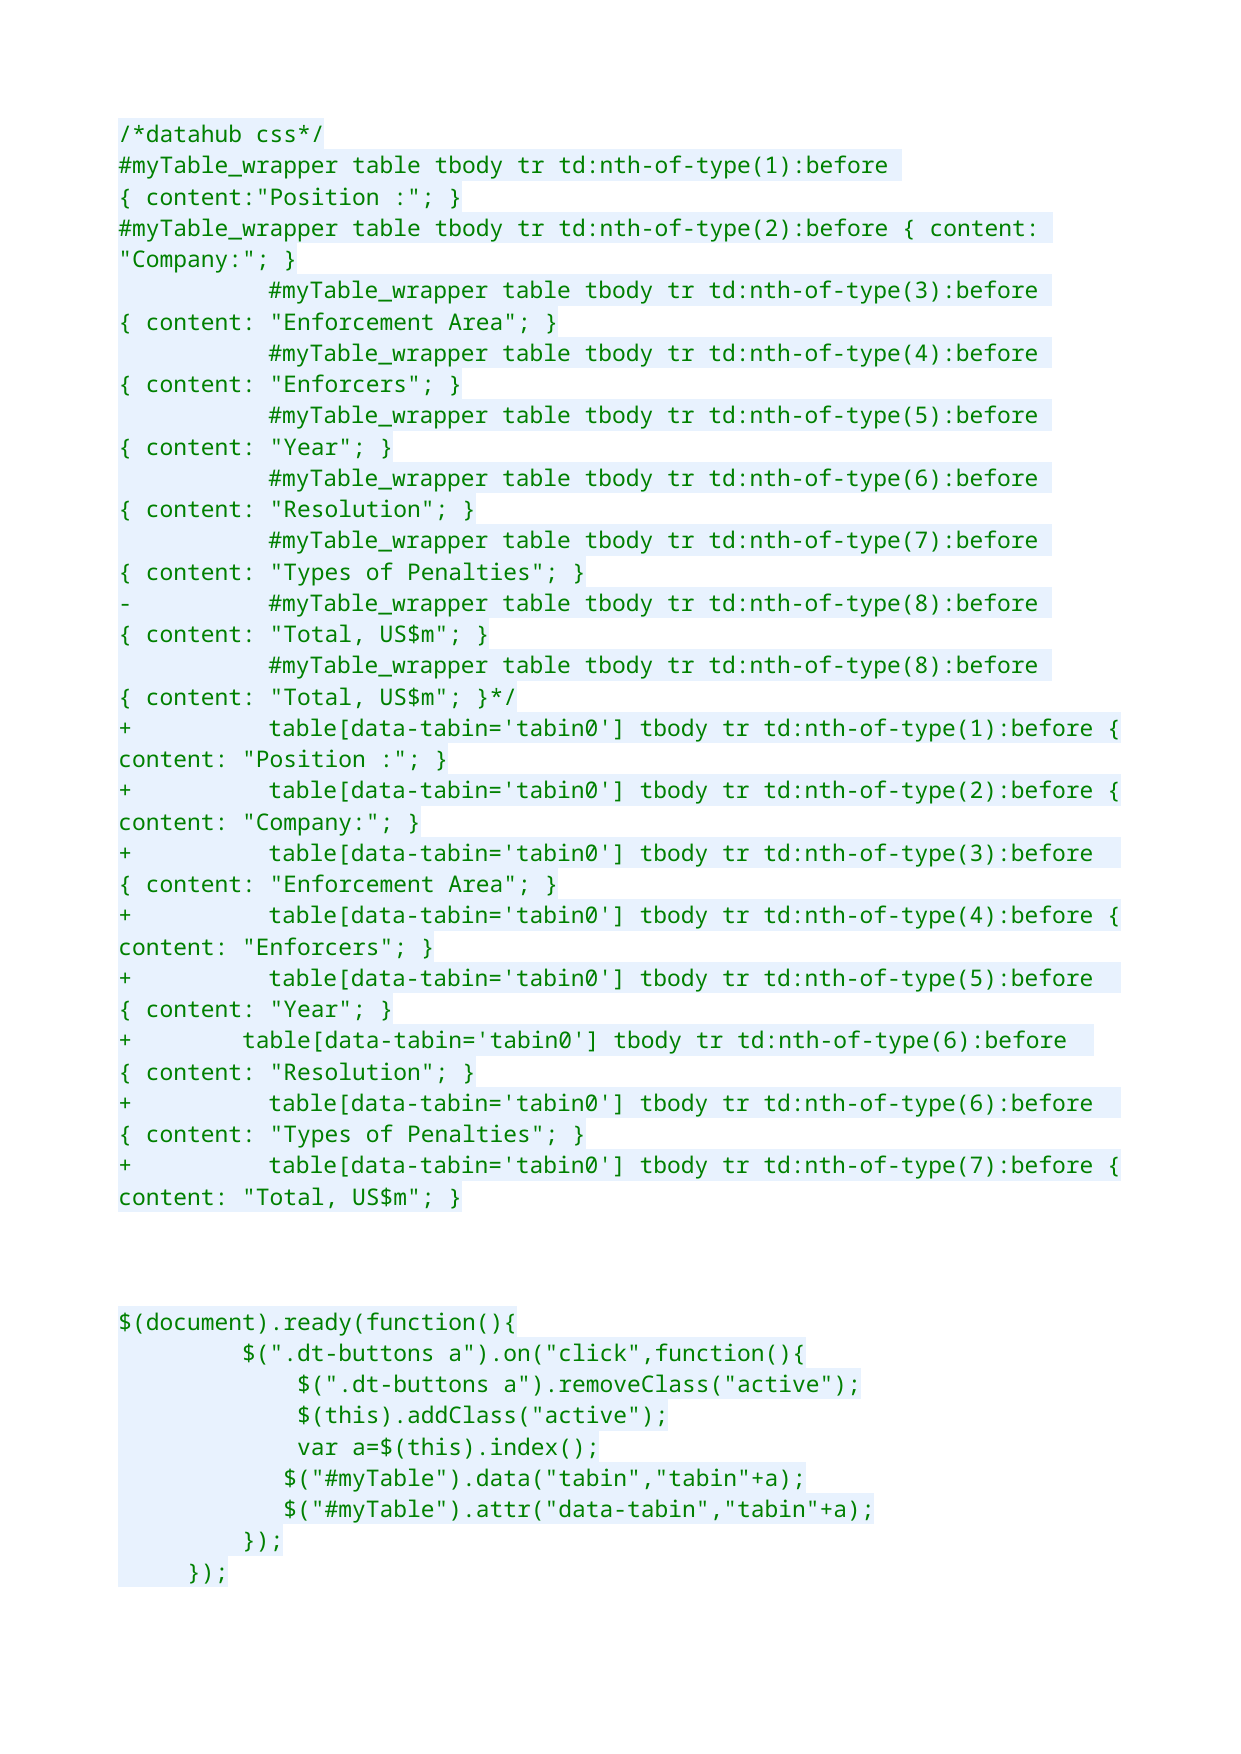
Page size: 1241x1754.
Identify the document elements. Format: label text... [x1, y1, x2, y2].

text + table[data-tabin='tabin0'] tbody tr td:nth-of-type(4):before { content: "Enforcers"; } [118, 899, 1122, 962]
text #myTable_wrapper table tbody tr td:nth-of-type(3):before { content: "Enforcement Area"; } [118, 274, 1122, 337]
text #myTable_wrapper table tbody tr td:nth-of-type(7):before { content: "Types of Penalties"; } [118, 524, 1122, 587]
text $(".dt-buttons a").removeClass("active"); [118, 1368, 1122, 1399]
text #myTable_wrapper table tbody tr td:nth-of-type(8):before { content: "Total, US$m"; }*/ [118, 649, 1122, 712]
text $("#myTable").attr("data-tabin","tabin"+a); [118, 1493, 1122, 1524]
text /*datahub css*/ [118, 118, 1122, 149]
text #myTable_wrapper table tbody tr td:nth-of-type(5):before { content: "Year"; } [118, 399, 1122, 462]
text + table[data-tabin='tabin0'] tbody tr td:nth-of-type(5):before { content: "Year"; } [118, 962, 1122, 1024]
text $("#myTable").data("tabin","tabin"+a); [118, 1462, 1122, 1493]
text #myTable_wrapper table tbody tr td:nth-of-type(2):before { content: "Company:"; } [118, 212, 1122, 274]
text #myTable_wrapper table tbody tr td:nth-of-type(1):before { content:"Position :"; } [118, 149, 1122, 212]
text $(this).addClass("active"); [118, 1399, 1122, 1431]
text var a=$(this).index(); [118, 1431, 1122, 1462]
text + table[data-tabin='tabin0'] tbody tr td:nth-of-type(2):before { content: "Company:"; } [118, 774, 1122, 837]
text }); [118, 1556, 1122, 1587]
text + table[data-tabin='tabin0'] tbody tr td:nth-of-type(6):before { content: "Types of Penalties"; } [118, 1087, 1122, 1149]
text + table[data-tabin='tabin0'] tbody tr td:nth-of-type(1):before { content: "Position :"; } [118, 712, 1122, 774]
text + table[data-tabin='tabin0'] tbody tr td:nth-of-type(6):before { content: "Resolution"; } [118, 1024, 1122, 1087]
text }); [118, 1524, 1122, 1556]
text + table[data-tabin='tabin0'] tbody tr td:nth-of-type(3):before { content: "Enforcement Area"; } [118, 837, 1122, 899]
text #myTable_wrapper table tbody tr td:nth-of-type(4):before { content: "Enforcers"; } [118, 337, 1122, 399]
text + table[data-tabin='tabin0'] tbody tr td:nth-of-type(7):before { content: "Total, US$m"; } [118, 1149, 1122, 1212]
text - #myTable_wrapper table tbody tr td:nth-of-type(8):before { content: "Total, US$m"; } [118, 587, 1122, 649]
text $(".dt-buttons a").on("click",function(){ [118, 1337, 1122, 1368]
text #myTable_wrapper table tbody tr td:nth-of-type(6):before { content: "Resolution"; } [118, 462, 1122, 524]
text $(document).ready(function(){ [118, 1306, 1122, 1337]
